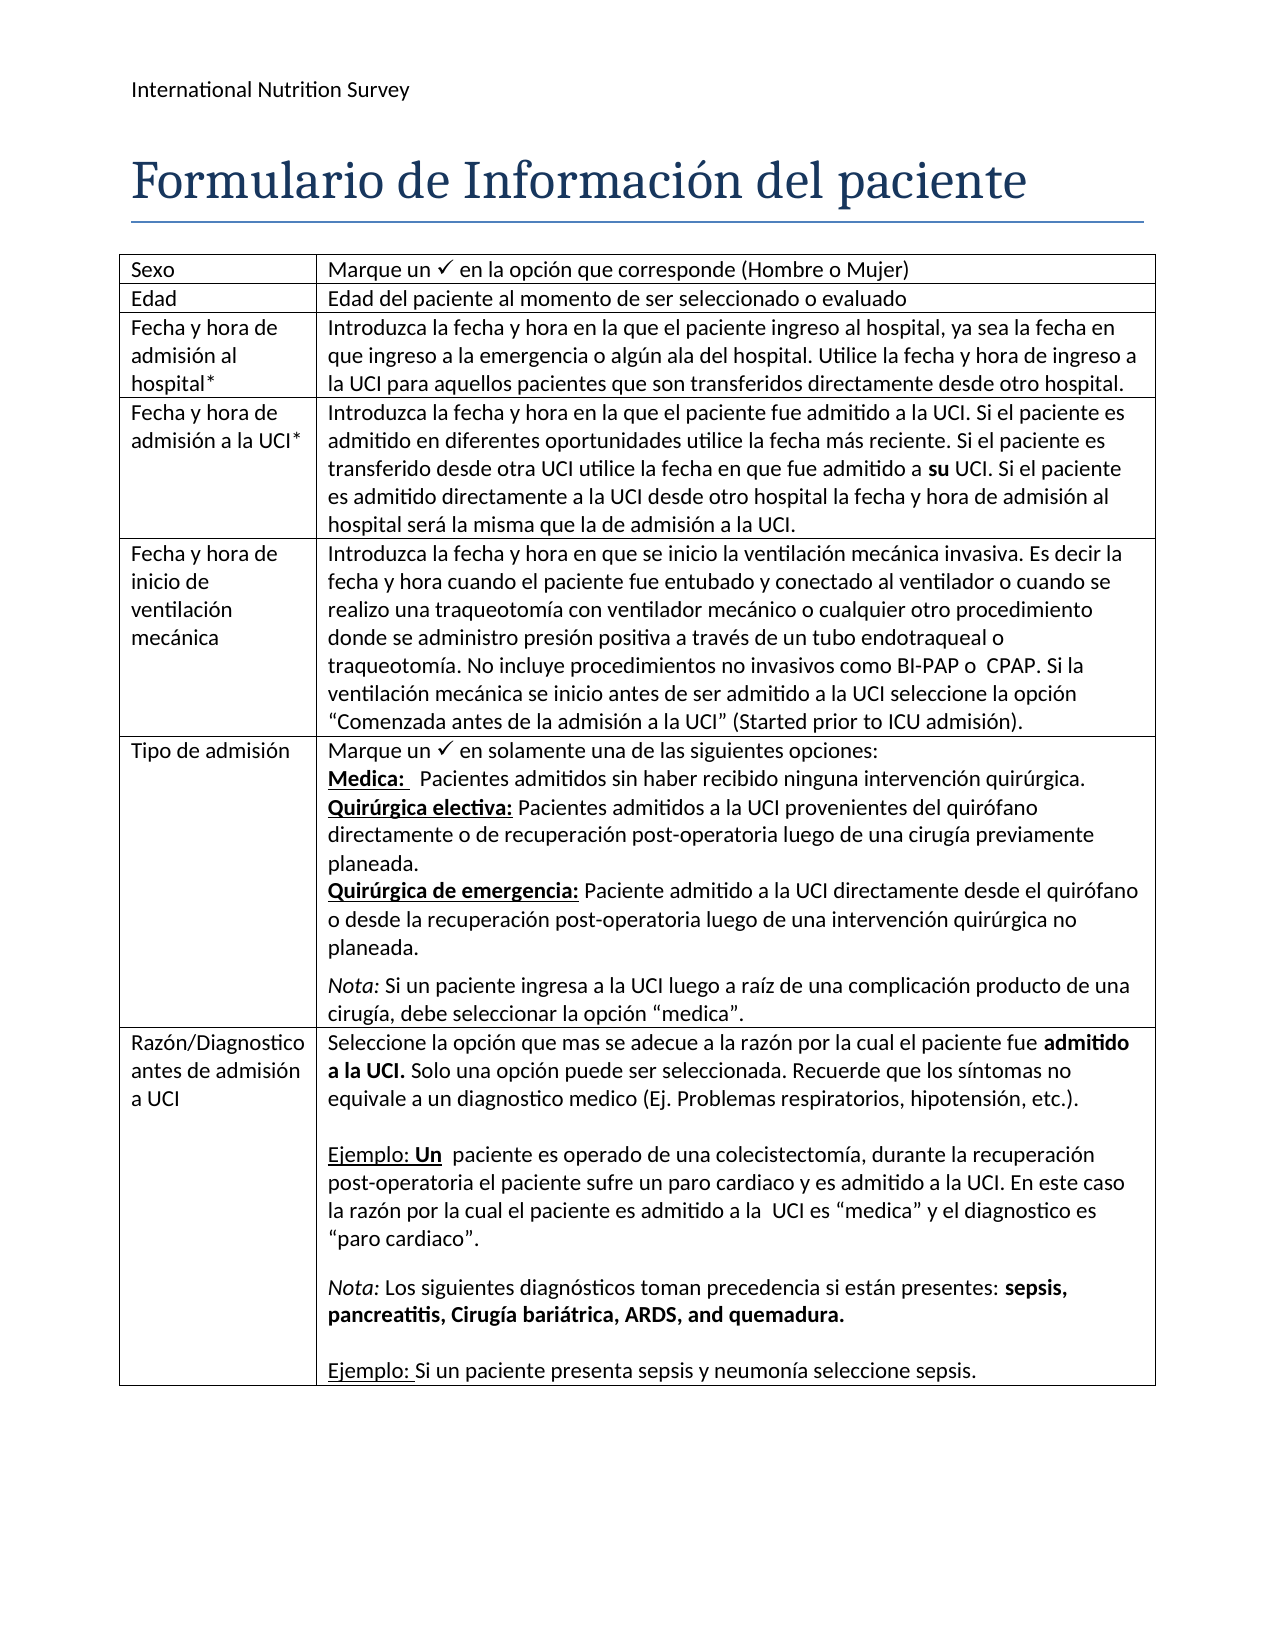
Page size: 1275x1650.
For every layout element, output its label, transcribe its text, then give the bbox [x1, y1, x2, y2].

table_cell Fecha y hora de admisión al hospital* [120, 313, 316, 397]
table_cell Tipo de admisión [120, 737, 316, 1027]
table_header Marque un  en la opción que corresponde (Hombre o Mujer) [317, 255, 1155, 283]
table_cell Seleccione la opción que mas se adecue a la razón por la cual el paciente fue admitido a la UCI. Solo una opción puede ser seleccionada. Recuerde que los síntomas no equivale a un diagnostico medico (Ej. Problemas respiratorios, hipotensión, etc.). Ejemplo: Un paciente es operado de una colecistectomía, durante la recuperación post-operatoria el paciente sufre un paro cardiaco y es admitido a la UCI. En este caso la razón por la cual el paciente es admitido a la UCI es “medica” y el diagnostico es “paro cardiaco”. Nota: Los siguientes diagnósticos toman precedencia si están presentes: sepsis, pancreatitis, Cirugía bariátrica, ARDS, and quemadura. Ejemplo: Si un paciente presenta sepsis y neumonía seleccione sepsis. [317, 1028, 1155, 1385]
table_cell Introduzca la fecha y hora en la que el paciente ingreso al hospital, ya sea la fecha en que ingreso a la emergencia o algún ala del hospital. Utilice la fecha y hora de ingreso a la UCI para aquellos pacientes que son transferidos directamente desde otro hospital. [317, 313, 1155, 397]
table_cell Razón/Diagnostico antes de admisión a UCI [120, 1028, 316, 1385]
table_cell Edad del paciente al momento de ser seleccionado o evaluado [317, 284, 1155, 312]
table_cell Marque un  en solamente una de las siguientes opciones: Medica: Pacientes admitidos sin haber recibido ninguna intervención quirúrgica. Quirúrgica electiva: Pacientes admitidos a la UCI provenientes del quirófano directamente o de recuperación post-operatoria luego de una cirugía previamente planeada. Quirúrgica de emergencia: Paciente admitido a la UCI directamente desde el quirófano o desde la recuperación post-operatoria luego de una intervención quirúrgica no planeada. Nota: Si un paciente ingresa a la UCI luego a raíz de una complicación producto de una cirugía, debe seleccionar la opción “medica”. [317, 737, 1155, 1027]
table_cell Introduzca la fecha y hora en la que el paciente fue admitido a la UCI. Si el paciente es admitido en diferentes oportunidades utilice la fecha más reciente. Si el paciente es transferido desde otra UCI utilice la fecha en que fue admitido a su UCI. Si el paciente es admitido directamente a la UCI desde otro hospital la fecha y hora de admisión al hospital será la misma que la de admisión a la UCI. [317, 398, 1155, 538]
subtitle Formulario de Información del paciente [131, 150, 1144, 221]
table_cell Fecha y hora de admisión a la UCI* [120, 398, 316, 538]
table_cell Fecha y hora de inicio de ventilación mecánica [120, 539, 316, 736]
table_cell Edad [120, 284, 316, 312]
table_header Sexo [120, 255, 316, 283]
table_cell Introduzca la fecha y hora en que se inicio la ventilación mecánica invasiva. Es decir la fecha y hora cuando el paciente fue entubado y conectado al ventilador o cuando se realizo una traqueotomía con ventilador mecánico o cualquier otro procedimiento donde se administro presión positiva a través de un tubo endotraqueal o traqueotomía. No incluye procedimientos no invasivos como BI-PAP o CPAP. Si la ventilación mecánica se inicio antes de ser admitido a la UCI seleccione la opción “Comenzada antes de la admisión a la UCI” (Started prior to ICU admisión). [317, 539, 1155, 736]
